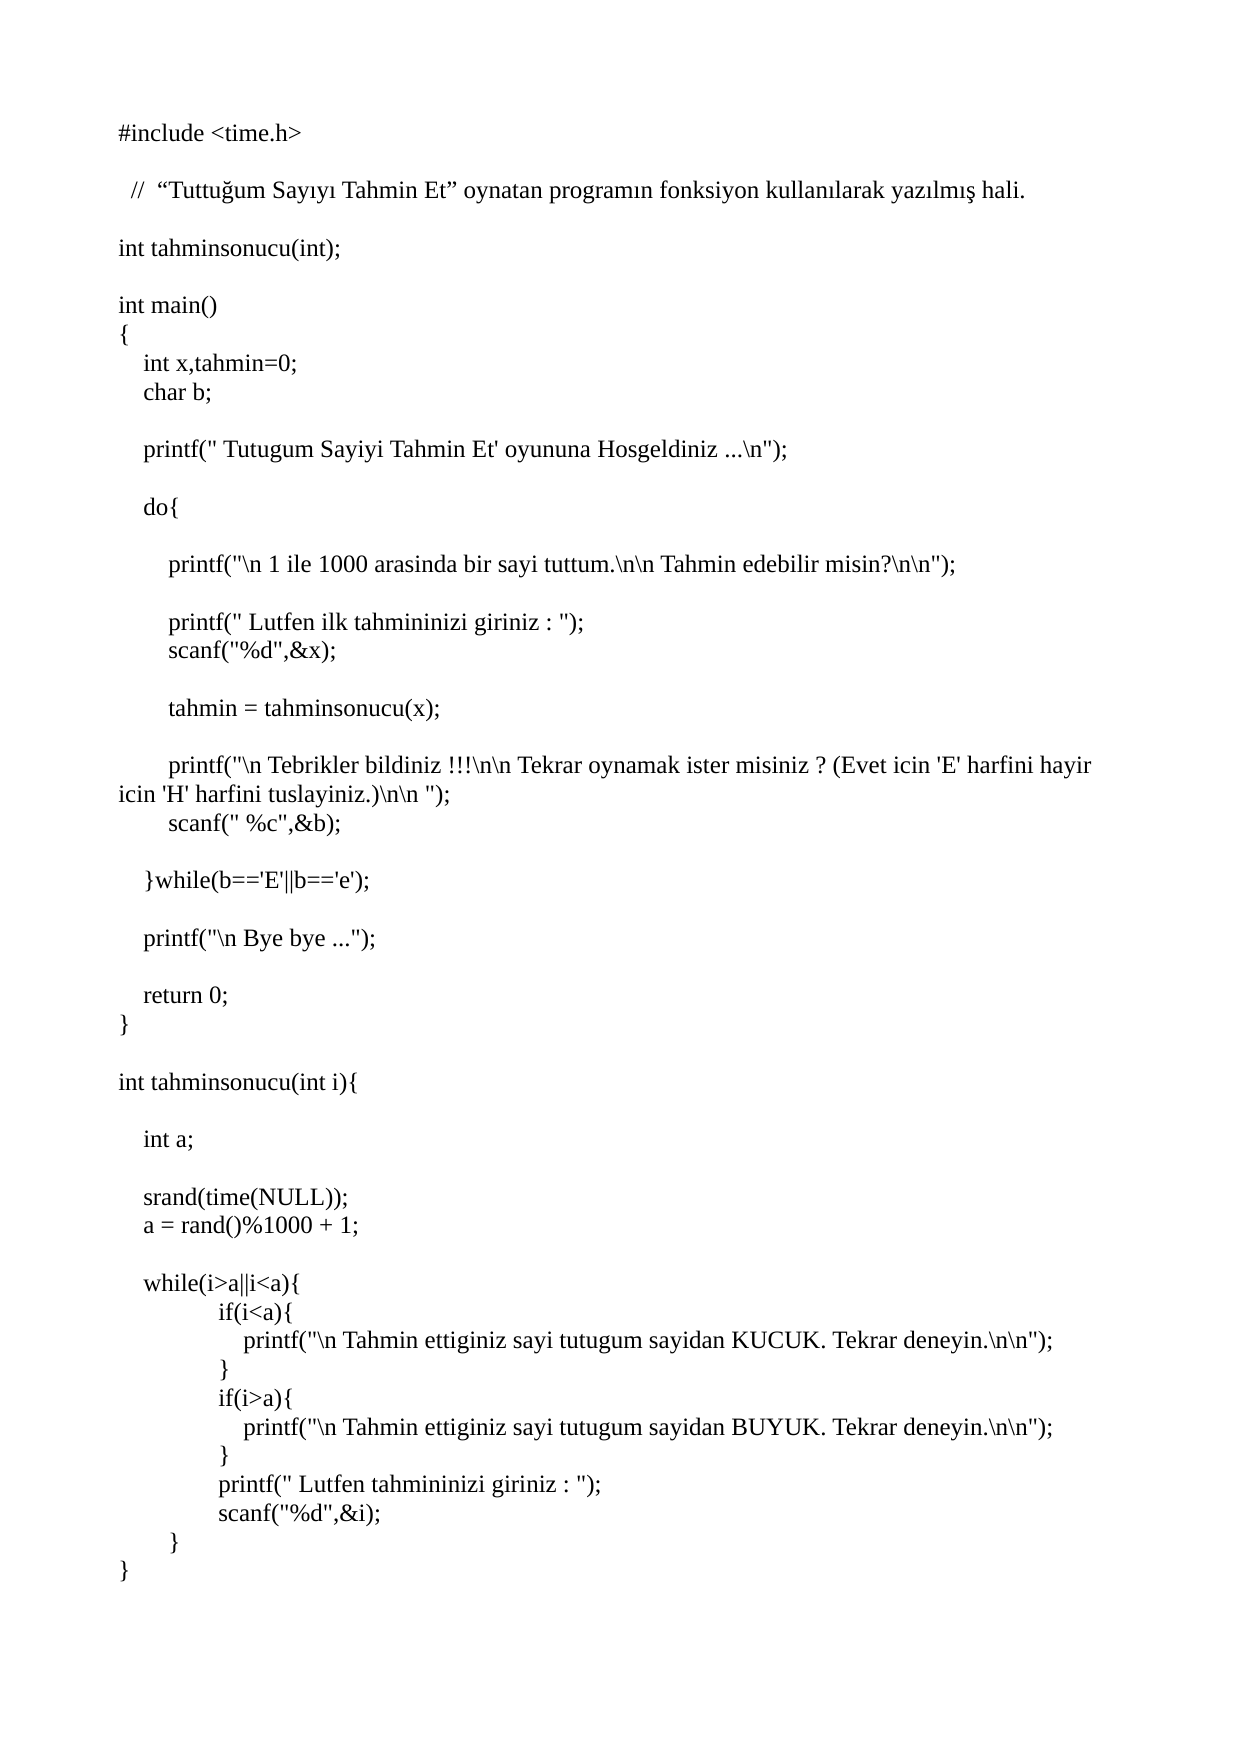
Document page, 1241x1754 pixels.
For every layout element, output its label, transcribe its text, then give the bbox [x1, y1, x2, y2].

text #include <time.h> [118, 118, 1122, 147]
text do{ [118, 492, 1122, 521]
text } [118, 1009, 1122, 1038]
text } [118, 1527, 1122, 1556]
text int x,tahmin=0; [118, 348, 1122, 377]
text int tahminsonucu(int); [118, 233, 1122, 262]
text printf("\n 1 ile 1000 arasinda bir sayi tuttum.\n\n Tahmin edebilir misin?\n\n"); [118, 549, 1122, 578]
text } [118, 1354, 1122, 1383]
text printf("\n Tebrikler bildiniz !!!\n\n Tekrar oynamak ister misiniz ? (Evet icin 'E' harfini hayir icin 'H' harfini tuslayiniz.)\n\n "); [118, 751, 1122, 808]
text char b; [118, 377, 1122, 406]
text return 0; [118, 981, 1122, 1009]
text scanf(" %c",&b); [118, 808, 1122, 837]
text printf(" Lutfen ilk tahmininizi giriniz : "); [118, 607, 1122, 636]
text }while(b=='E'||b=='e'); [118, 866, 1122, 894]
text if(i<a){ [118, 1297, 1122, 1326]
text { [118, 319, 1122, 348]
text scanf("%d",&i); [118, 1498, 1122, 1527]
text printf("\n Tahmin ettiginiz sayi tutugum sayidan KUCUK. Tekrar deneyin.\n\n"); [118, 1326, 1122, 1354]
text srand(time(NULL)); [118, 1182, 1122, 1211]
text // “Tuttuğum Sayıyı Tahmin Et” oynatan programın fonksiyon kullanılarak yazılmış hali. [118, 176, 1122, 204]
text int main() [118, 291, 1122, 319]
text printf("\n Tahmin ettiginiz sayi tutugum sayidan BUYUK. Tekrar deneyin.\n\n"); [118, 1412, 1122, 1441]
text scanf("%d",&x); [118, 636, 1122, 664]
text } [118, 1556, 1122, 1584]
text printf(" Lutfen tahmininizi giriniz : "); [118, 1469, 1122, 1498]
text a = rand()%1000 + 1; [118, 1211, 1122, 1239]
text printf(" Tutugum Sayiyi Tahmin Et' oyununa Hosgeldiniz ...\n"); [118, 434, 1122, 463]
text printf("\n Bye bye ..."); [118, 923, 1122, 952]
text tahmin = tahminsonucu(x); [118, 693, 1122, 722]
text int a; [118, 1124, 1122, 1153]
text } [118, 1441, 1122, 1469]
text while(i>a||i<a){ [118, 1268, 1122, 1297]
text if(i>a){ [118, 1383, 1122, 1412]
text int tahminsonucu(int i){ [118, 1067, 1122, 1096]
